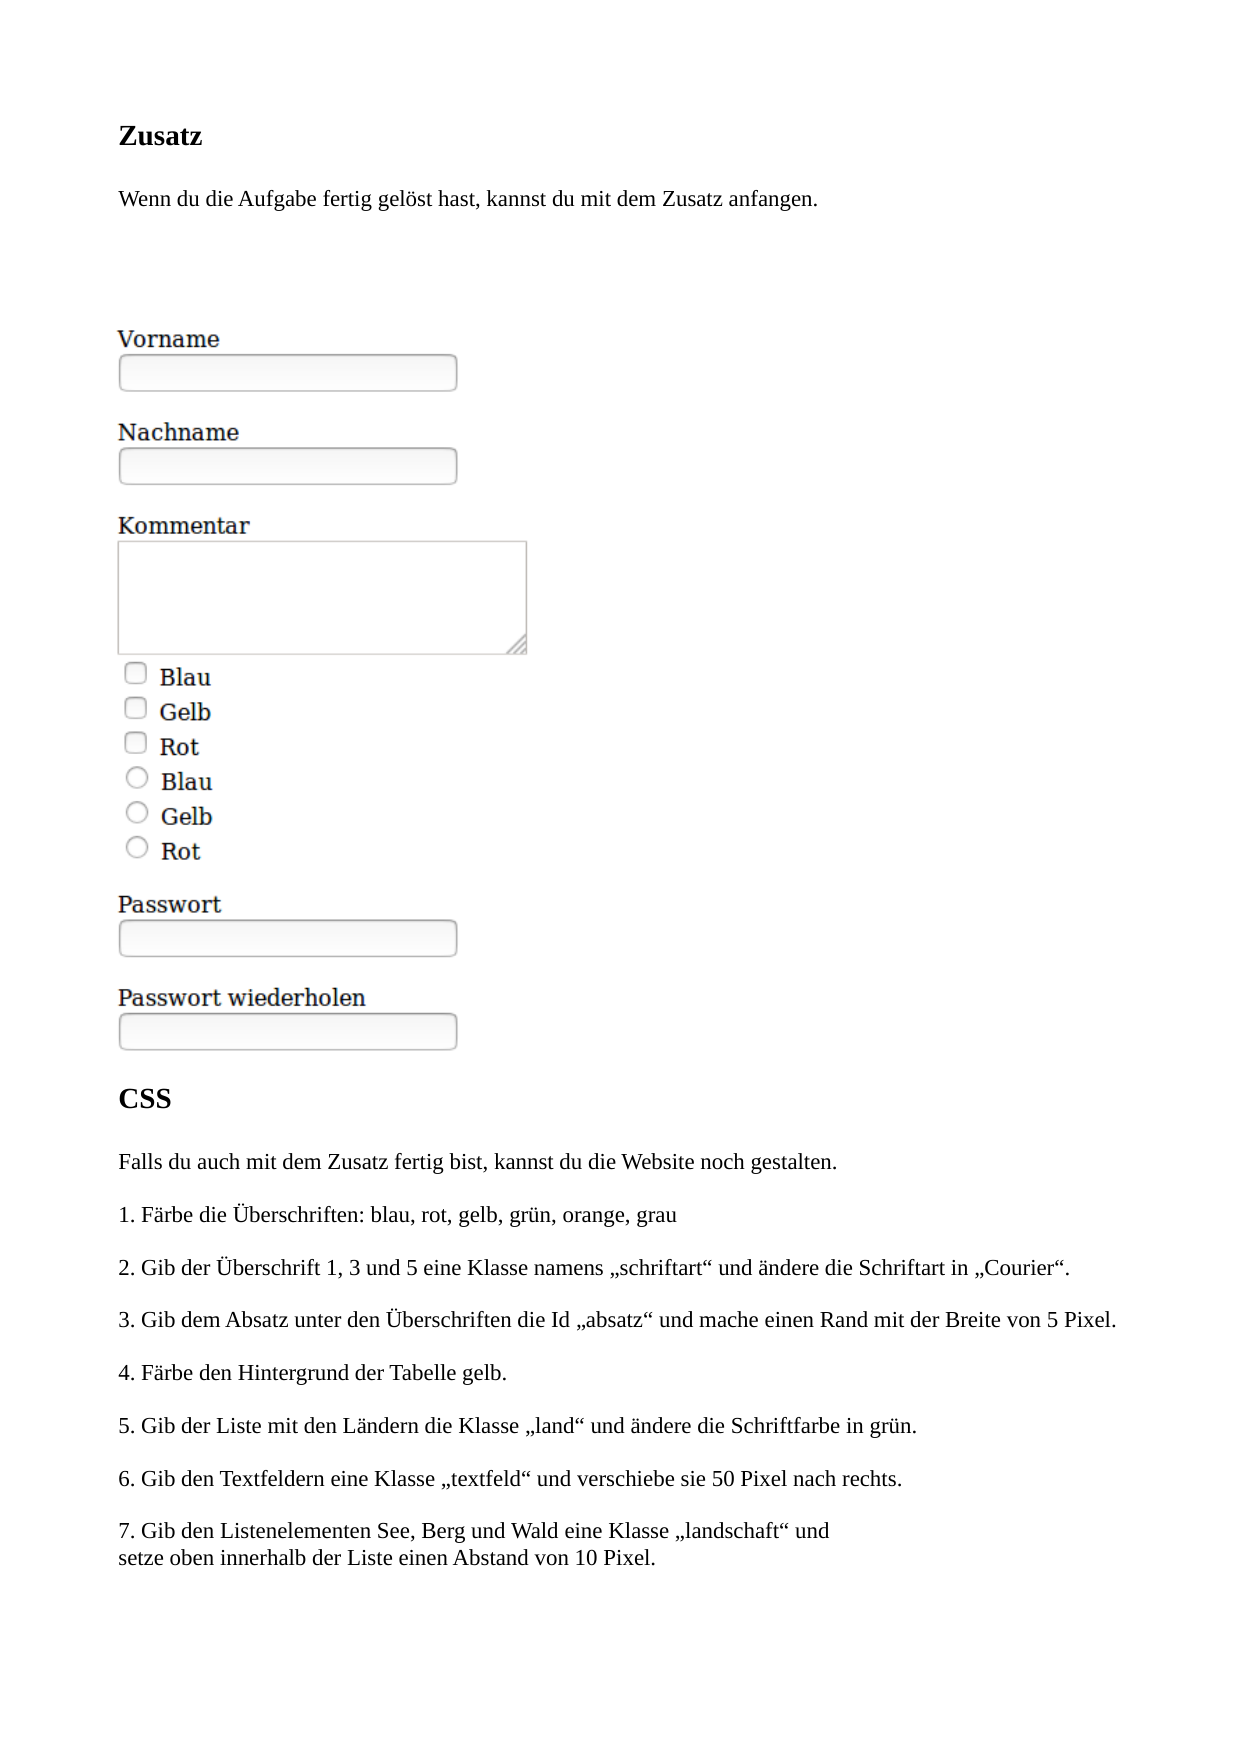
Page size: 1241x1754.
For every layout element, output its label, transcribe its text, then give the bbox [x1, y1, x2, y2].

text 6. Gib den Textfeldern eine Klasse „textfeld“ und verschiebe sie 50 Pixel nach rechts. [118, 1464, 1122, 1491]
text Zusatz [118, 118, 1122, 152]
text 3. Gib dem Absatz unter den Überschriften die Id „absatz“ und mache einen Rand mit der Breite von 5 Pixel. [118, 1306, 1122, 1333]
text CSS [118, 1081, 1122, 1115]
text 4. Färbe den Hintergrund der Tabelle gelb. [118, 1359, 1122, 1386]
text 1. Färbe die Überschriften: blau, rot, gelb, grün, orange, grau [118, 1201, 1122, 1227]
text Falls du auch mit dem Zusatz fertig bist, kannst du die Website noch gestalten. [118, 1148, 1122, 1175]
text 5. Gib der Liste mit den Ländern die Klasse „land“ und ändere die Schriftfarbe in grün. [118, 1412, 1122, 1438]
picture [108, 326, 544, 1059]
text 7. Gib den Listenelementen See, Berg und Wald eine Klasse „landschaft“ und setze oben innerhalb der Liste einen Abstand von 10 Pixel. [118, 1517, 1122, 1570]
text 2. Gib der Überschrift 1, 3 und 5 eine Klasse namens „schriftart“ und ändere die Schriftart in „Courier“. [118, 1254, 1122, 1280]
text Wenn du die Aufgabe fertig gelöst hast, kannst du mit dem Zusatz anfangen. [118, 185, 1122, 212]
